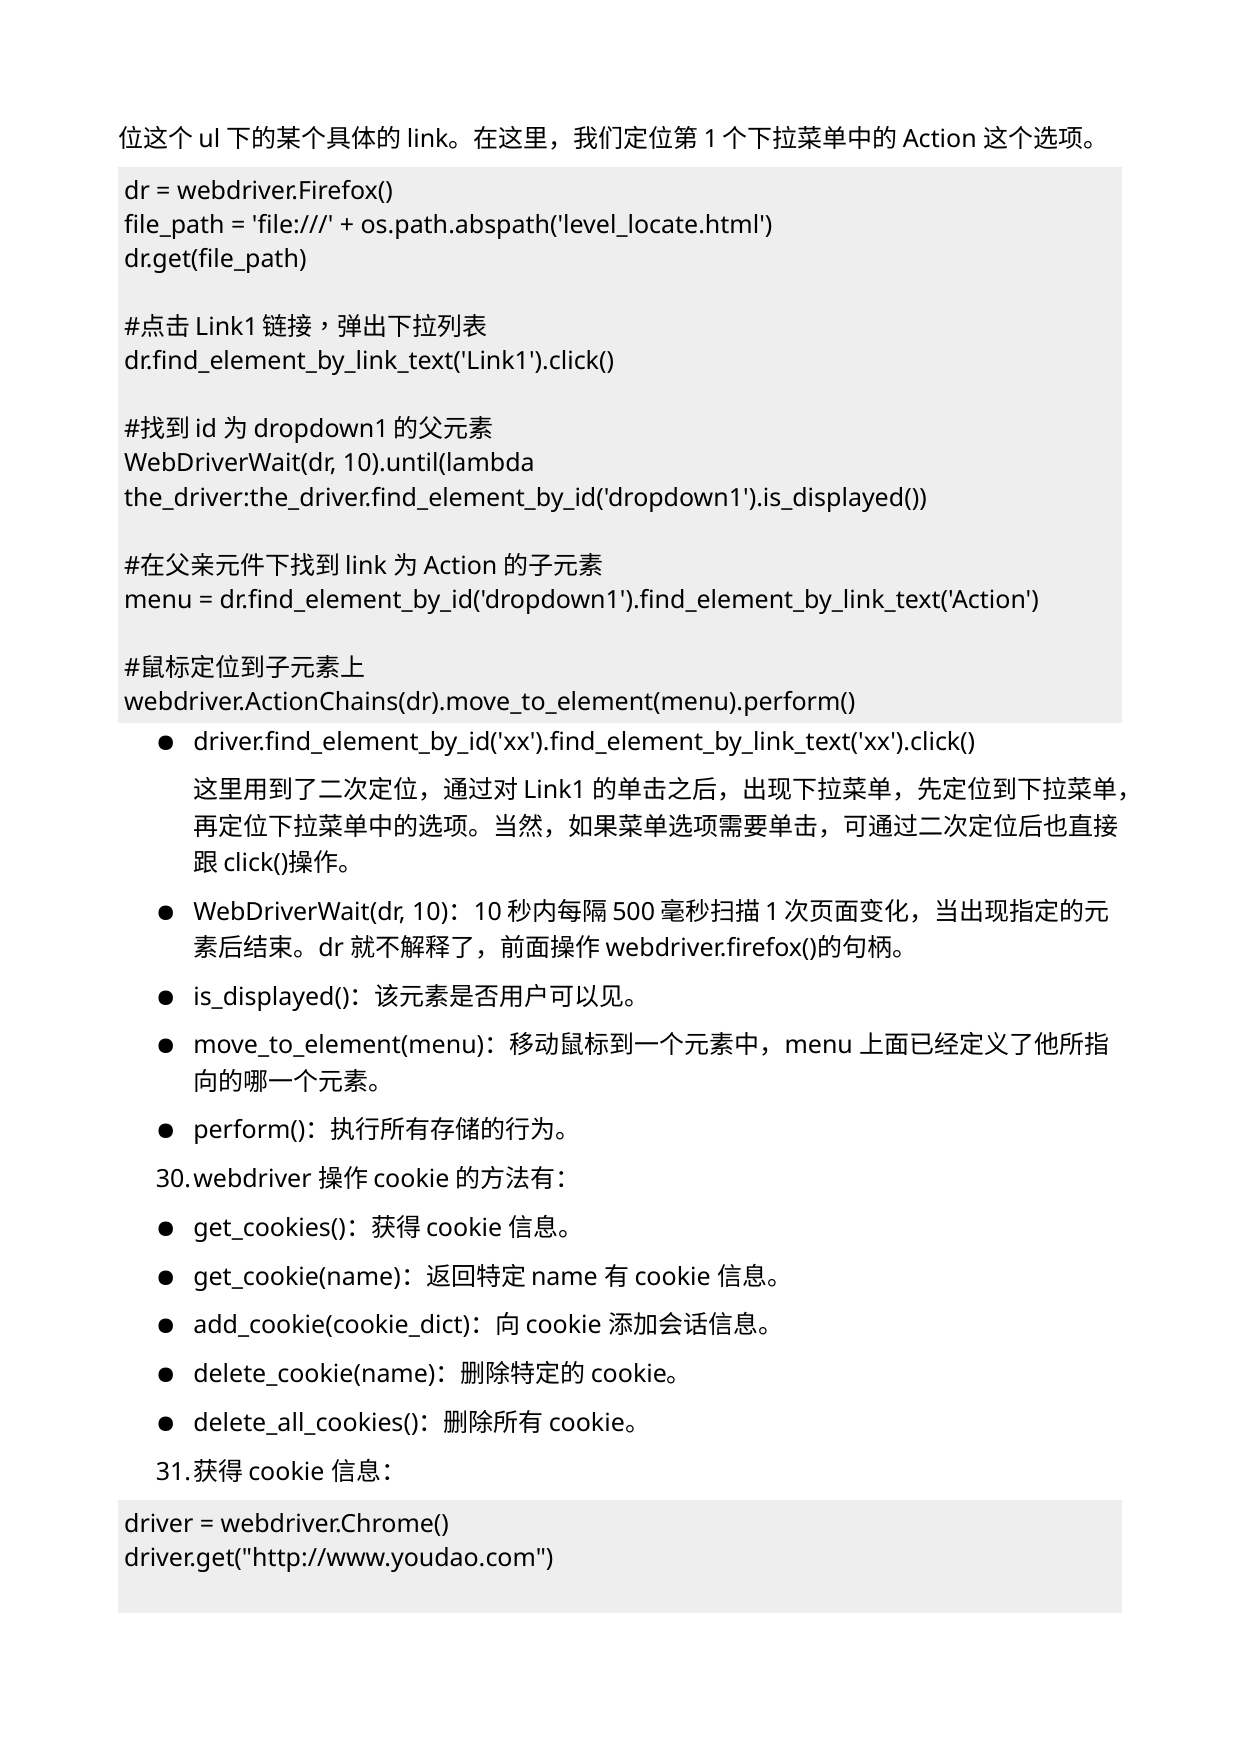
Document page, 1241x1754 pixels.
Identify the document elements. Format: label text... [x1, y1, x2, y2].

list add_cookie(cookie_dict)：向cookie 添加会话信息。 [156, 1305, 1122, 1341]
list driver.find_element_by_id('xx').find_element_by_link_text('xx').click() [156, 723, 1122, 757]
list 获得cookie 信息： [156, 1451, 1122, 1487]
list get_cookies()：获得cookie 信息。 [156, 1207, 1122, 1244]
list is_displayed()：该元素是否用户可以见。 [156, 976, 1122, 1012]
list WebDriverWait(dr, 10)：10秒内每隔500毫秒扫描1次页面变化，当出现指定的元素后结束。dr 就不解释了，前面操作webdriver.firefox()的句柄。 [156, 891, 1122, 964]
list webdriver 操作cookie 的方法有： [156, 1159, 1122, 1195]
table_header dr = webdriver.Firefox() file_path = 'file:///' + os.path.abspath('level_locate.html') dr.get(file_path) #点击Link1链接，弹出下拉列表 dr.find_element_by_link_text('Link1').click() #找到id 为dropdown1的父元素 WebDriverWait(dr, 10).until(lambda the_driver:the_driver.find_element_by_id('dropdown1').is_displayed()) #在父亲元件下找到link 为Action 的子元素 menu = dr.find_element_by_id('dropdown1').find_element_by_link_text('Action') #鼠标定位到子元素上 webdriver.ActionChains(dr).move_to_element(menu).perform() [118, 167, 1122, 723]
list perform()：执行所有存储的行为。 [156, 1110, 1122, 1146]
text 位这个ul 下的某个具体的link。在这里，我们定位第1个下拉菜单中的Action 这个选项。 [118, 118, 1122, 154]
list delete_all_cookies()：删除所有cookie。 [156, 1402, 1122, 1439]
list delete_cookie(name)：删除特定的cookie。 [156, 1354, 1122, 1390]
list get_cookie(name)：返回特定name 有cookie 信息。 [156, 1256, 1122, 1292]
table_header driver = webdriver.Chrome() driver.get("http://www.youdao.com") [118, 1500, 1122, 1613]
list 这里用到了二次定位，通过对Link1 的单击之后，出现下拉菜单，先定位到下拉菜单，再定位下拉菜单中的选项。当然，如果菜单选项需要单击，可通过二次定位后也直接跟click()操作。 [156, 770, 1122, 879]
list move_to_element(menu)：移动鼠标到一个元素中，menu 上面已经定义了他所指向的哪一个元素。 [156, 1025, 1122, 1097]
